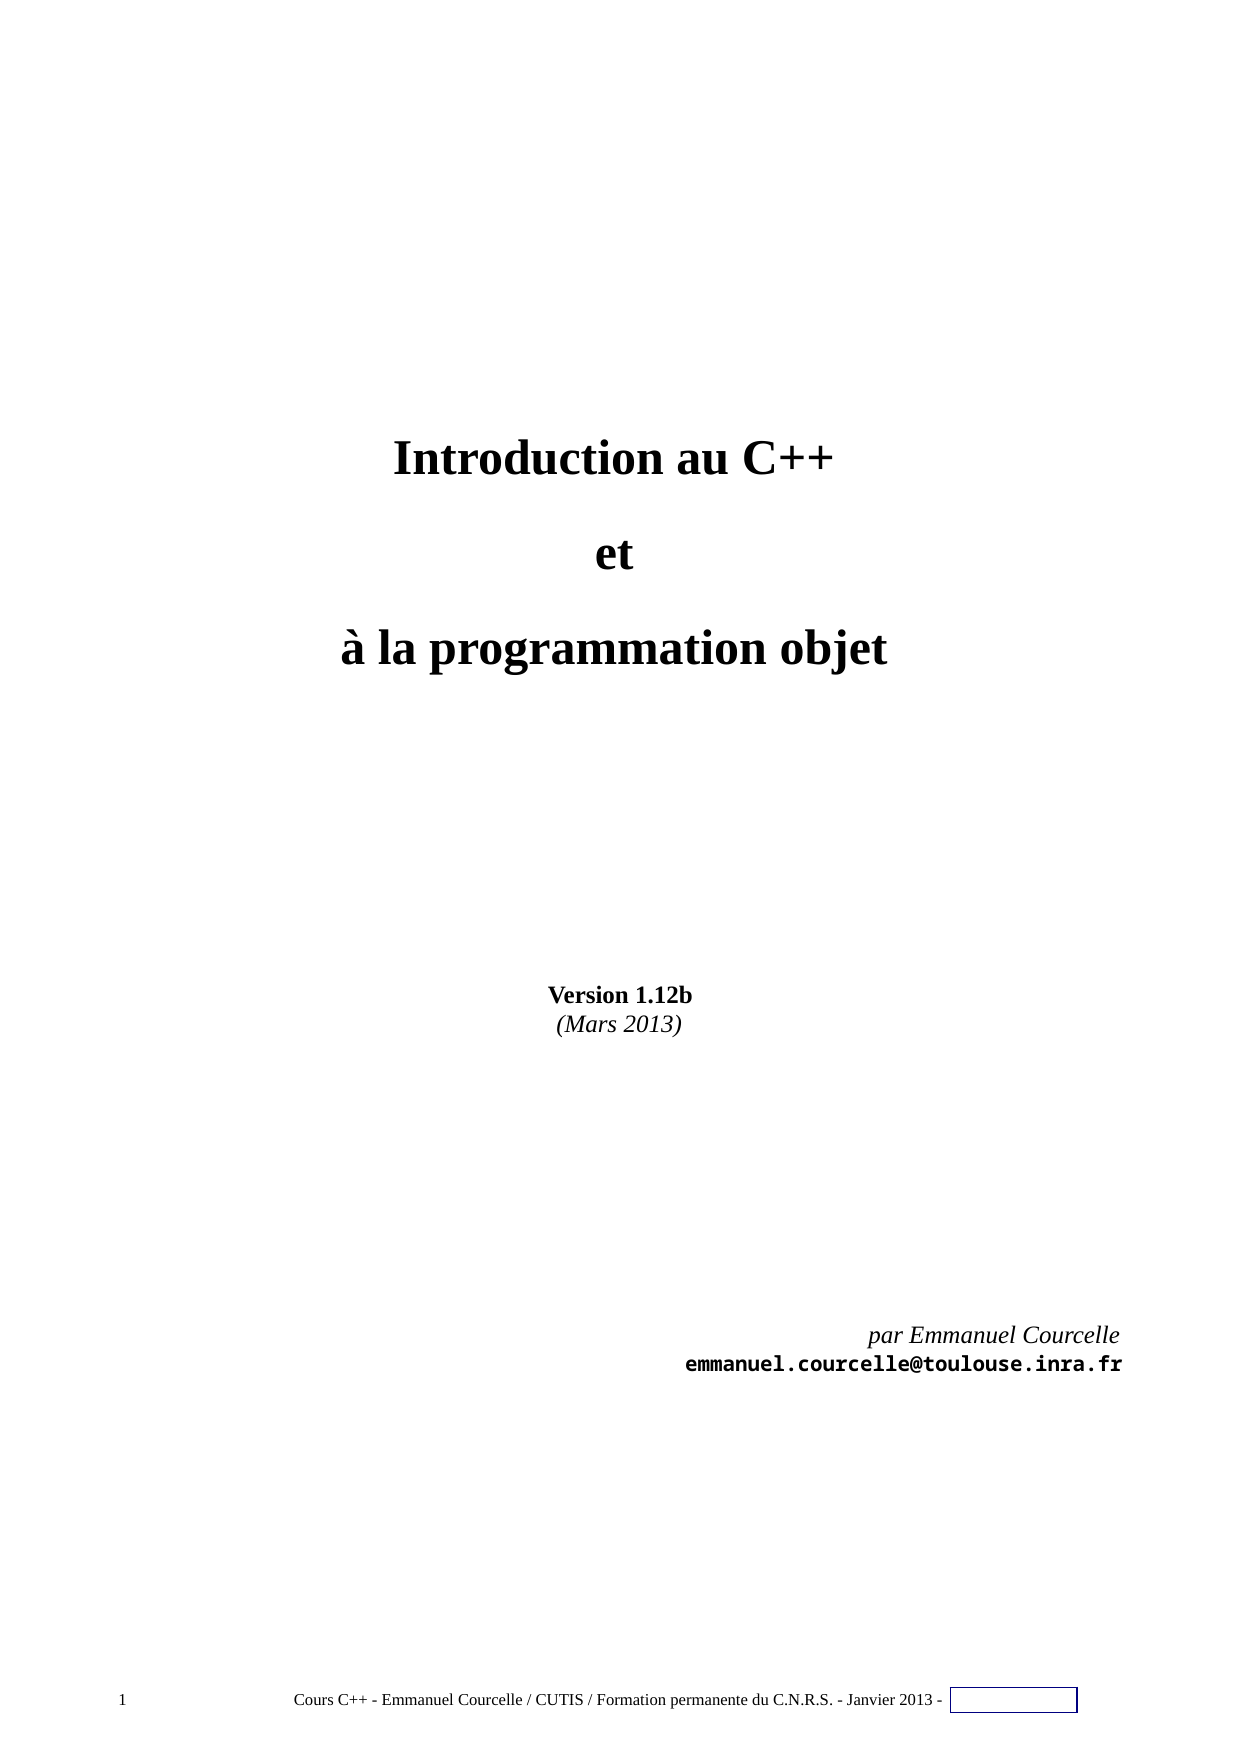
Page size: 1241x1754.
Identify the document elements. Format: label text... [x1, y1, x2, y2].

subtitle à la programmation objet [118, 618, 1122, 676]
text Version 1.12b (Mars 2013) [118, 981, 1122, 1038]
subtitle Introduction au C++ [118, 428, 1122, 486]
text emmanuel.courcelle@toulouse.inra.fr [118, 1349, 1122, 1377]
subtitle et [118, 523, 1122, 581]
text par Emmanuel Courcelle [118, 1320, 1122, 1349]
